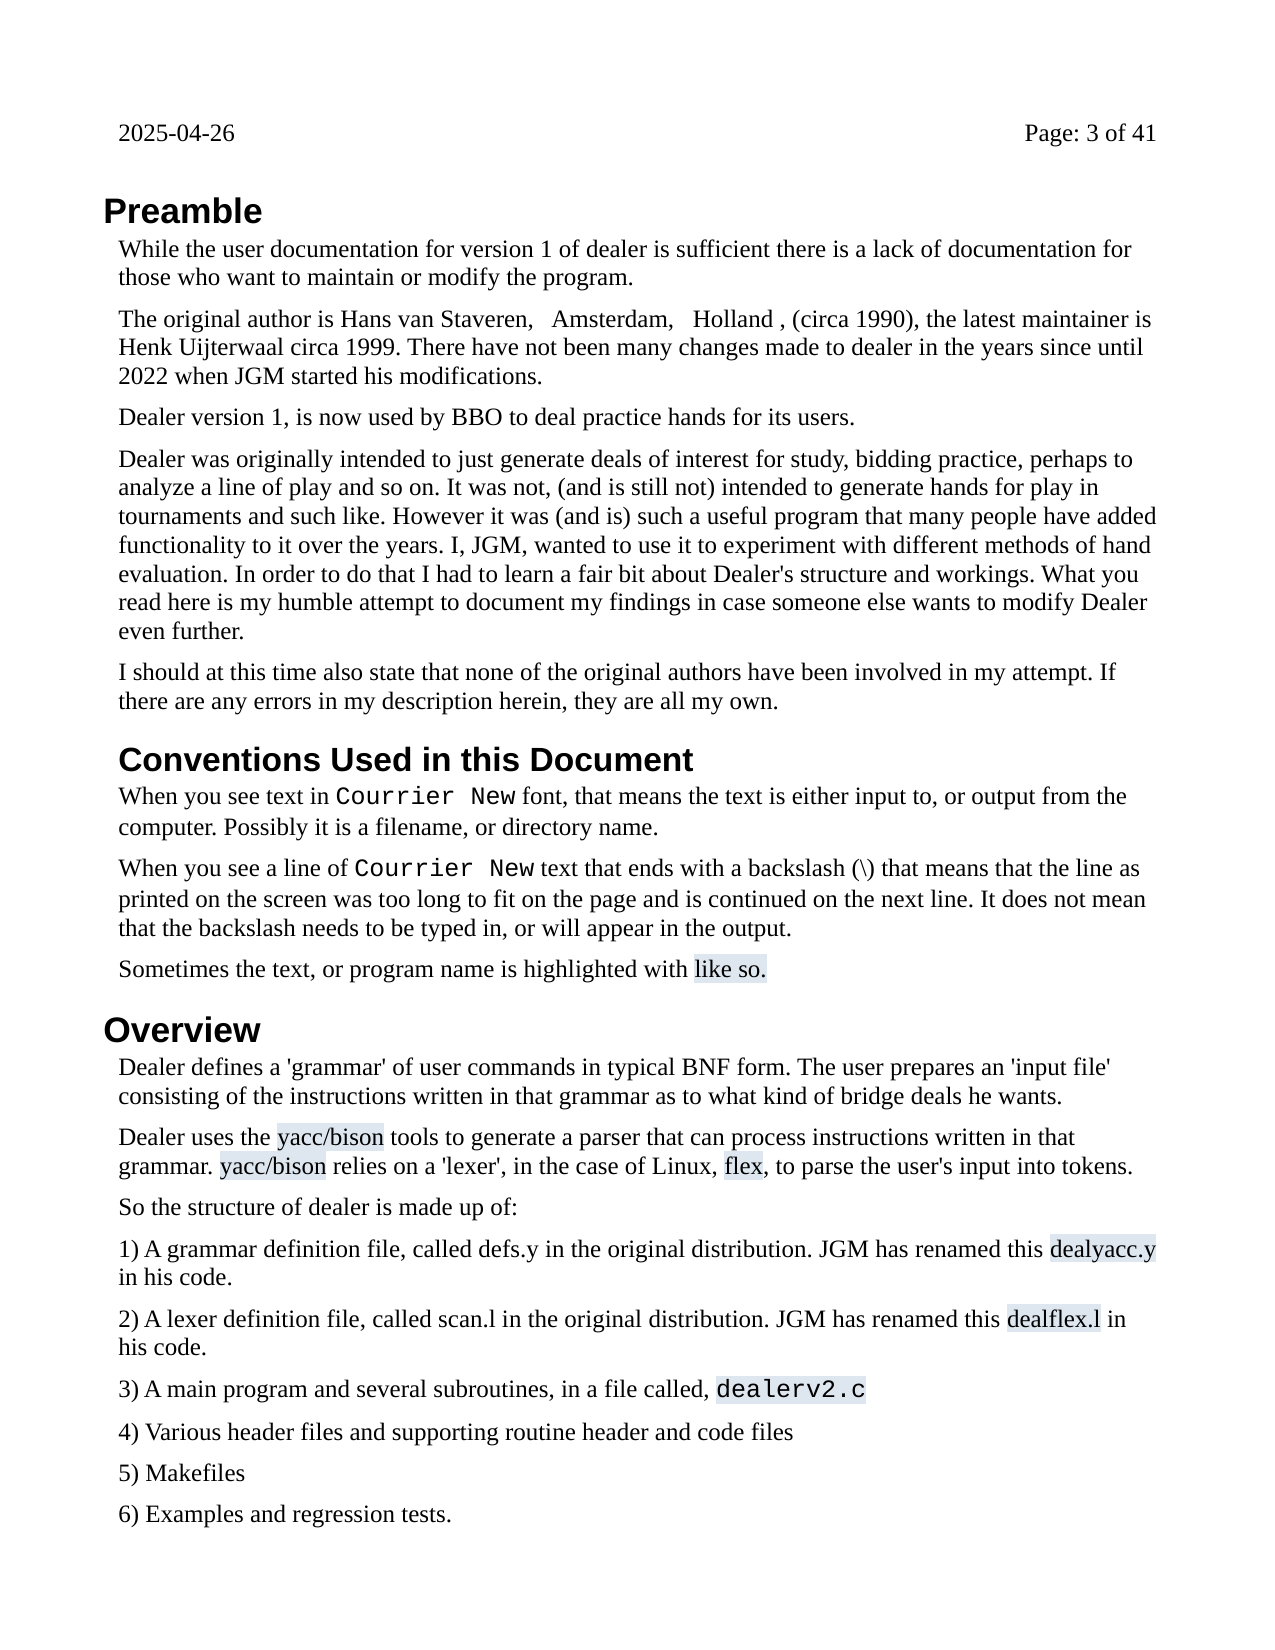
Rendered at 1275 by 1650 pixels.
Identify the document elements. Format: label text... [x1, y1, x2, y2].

subtitle Conventions Used in this Document [118, 739, 1157, 778]
text 6) Examples and regression tests. [118, 1499, 1157, 1528]
text Dealer uses the yacc/bison tools to generate a parser that can process instructions written in that grammar. yacc/bison relies on a 'lexer', in the case of Linux, flex, to parse the user's input into tokens. [118, 1122, 1157, 1180]
text When you see a line of Courrier New text that ends with a backslash (\) that means that the line as printed on the screen was too long to fit on the page and is continued on the next line. It does not mean that the backslash needs to be typed in, or will appear in the output. [118, 853, 1157, 941]
text The original author is Hans van Staveren, Amsterdam, Holland , (circa 1990), the latest maintainer is Henk Uijterwaal circa 1999. There have not been many changes made to dealer in the years since until 2022 when JGM started his modifications. [118, 304, 1157, 390]
text Dealer was originally intended to just generate deals of interest for study, bidding practice, perhaps to analyze a line of play and so on. It was not, (and is still not) intended to generate hands for play in tournaments and such like. However it was (and is) such a useful program that many people have added functionality to it over the years. I, JGM, wanted to use it to experiment with different methods of hand evaluation. In order to do that I had to learn a fair bit about Dealer's structure and workings. What you read here is my humble attempt to document my findings in case someone else wants to modify Dealer even further. [118, 444, 1157, 645]
text 2) A lexer definition file, called scan.l in the original distribution. JGM has renamed this dealflex.l in his code. [118, 1304, 1157, 1361]
text I should at this time also state that none of the original authors have been involved in my attempt. If there are any errors in my description herein, they are all my own. [118, 657, 1157, 715]
subtitle Overview [103, 1009, 1157, 1049]
text So the structure of dealer is made up of: [118, 1192, 1157, 1221]
text Sometimes the text, or program name is highlighted with like so. [118, 954, 1157, 983]
text Dealer defines a 'grammar' of user commands in typical BNF form. The user prepares an 'input file' consisting of the instructions written in that grammar as to what kind of bridge deals he wants. [118, 1052, 1157, 1110]
text When you see text in Courrier New font, that means the text is either input to, or output from the computer. Possibly it is a filename, or directory name. [118, 781, 1157, 841]
text 1) A grammar definition file, called defs.y in the original distribution. JGM has renamed this dealyacc.y in his code. [118, 1234, 1157, 1291]
text Dealer version 1, is now used by BBO to deal practice hands for its users. [118, 402, 1157, 431]
text While the user documentation for version 1 of dealer is sufficient there is a lack of documentation for those who want to maintain or modify the program. [118, 234, 1157, 291]
text 3) A main program and several subroutines, in a file called, dealerv2.c [118, 1374, 1157, 1404]
text 4) Various header files and supporting routine header and code files [118, 1417, 1157, 1446]
subtitle Preamble [103, 190, 1157, 231]
text 5) Makefiles [118, 1458, 1157, 1487]
